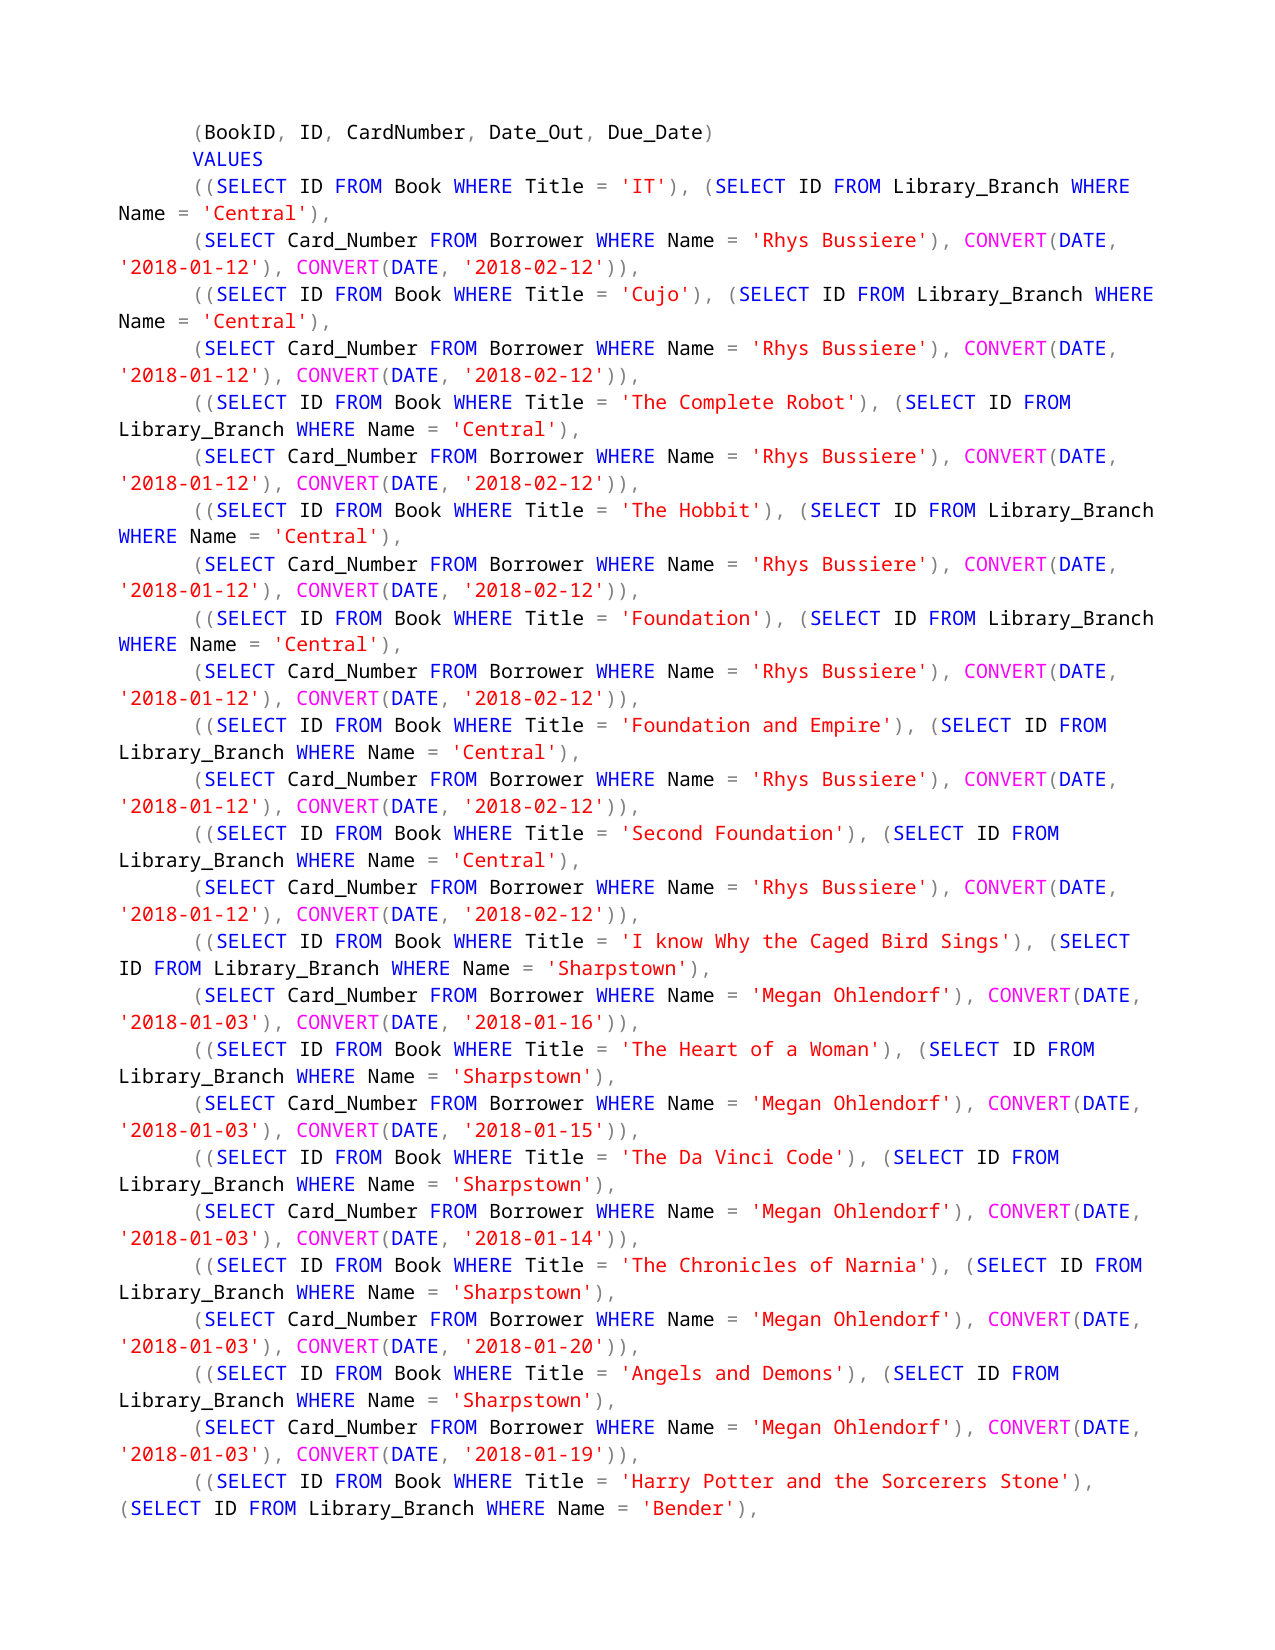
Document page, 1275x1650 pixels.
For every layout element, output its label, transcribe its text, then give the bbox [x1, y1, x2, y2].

text (SELECT Card_Number FROM Borrower WHERE Name = 'Megan Ohlendorf'), CONVERT(DATE, '2018-01-03'), CONVERT(DATE, '2018-01-16')), [118, 981, 1157, 1035]
text VALUES [118, 145, 1157, 172]
text (SELECT Card_Number FROM Borrower WHERE Name = 'Megan Ohlendorf'), CONVERT(DATE, '2018-01-03'), CONVERT(DATE, '2018-01-15')), [118, 1089, 1157, 1143]
text ((SELECT ID FROM Book WHERE Title = 'The Chronicles of Narnia'), (SELECT ID FROM Library_Branch WHERE Name = 'Sharpstown'), [118, 1251, 1157, 1305]
text ((SELECT ID FROM Book WHERE Title = 'The Heart of a Woman'), (SELECT ID FROM Library_Branch WHERE Name = 'Sharpstown'), [118, 1035, 1157, 1089]
text (SELECT Card_Number FROM Borrower WHERE Name = 'Rhys Bussiere'), CONVERT(DATE, '2018-01-12'), CONVERT(DATE, '2018-02-12')), [118, 550, 1157, 604]
text ((SELECT ID FROM Book WHERE Title = 'IT'), (SELECT ID FROM Library_Branch WHERE Name = 'Central'), [118, 172, 1157, 226]
text (SELECT Card_Number FROM Borrower WHERE Name = 'Rhys Bussiere'), CONVERT(DATE, '2018-01-12'), CONVERT(DATE, '2018-02-12')), [118, 766, 1157, 819]
text ((SELECT ID FROM Book WHERE Title = 'The Complete Robot'), (SELECT ID FROM Library_Branch WHERE Name = 'Central'), [118, 388, 1157, 442]
text (SELECT Card_Number FROM Borrower WHERE Name = 'Rhys Bussiere'), CONVERT(DATE, '2018-01-12'), CONVERT(DATE, '2018-02-12')), [118, 226, 1157, 280]
text (SELECT Card_Number FROM Borrower WHERE Name = 'Megan Ohlendorf'), CONVERT(DATE, '2018-01-03'), CONVERT(DATE, '2018-01-20')), [118, 1305, 1157, 1359]
text ((SELECT ID FROM Book WHERE Title = 'I know Why the Caged Bird Sings'), (SELECT ID FROM Library_Branch WHERE Name = 'Sharpstown'), [118, 927, 1157, 981]
text ((SELECT ID FROM Book WHERE Title = 'The Da Vinci Code'), (SELECT ID FROM Library_Branch WHERE Name = 'Sharpstown'), [118, 1143, 1157, 1197]
text ((SELECT ID FROM Book WHERE Title = 'Foundation'), (SELECT ID FROM Library_Branch WHERE Name = 'Central'), [118, 604, 1157, 658]
text (SELECT Card_Number FROM Borrower WHERE Name = 'Megan Ohlendorf'), CONVERT(DATE, '2018-01-03'), CONVERT(DATE, '2018-01-14')), [118, 1197, 1157, 1251]
text ((SELECT ID FROM Book WHERE Title = 'Cujo'), (SELECT ID FROM Library_Branch WHERE Name = 'Central'), [118, 280, 1157, 334]
text ((SELECT ID FROM Book WHERE Title = 'Second Foundation'), (SELECT ID FROM Library_Branch WHERE Name = 'Central'), [118, 819, 1157, 873]
text ((SELECT ID FROM Book WHERE Title = 'Foundation and Empire'), (SELECT ID FROM Library_Branch WHERE Name = 'Central'), [118, 712, 1157, 766]
text (SELECT Card_Number FROM Borrower WHERE Name = 'Megan Ohlendorf'), CONVERT(DATE, '2018-01-03'), CONVERT(DATE, '2018-01-19')), [118, 1413, 1157, 1467]
text (SELECT Card_Number FROM Borrower WHERE Name = 'Rhys Bussiere'), CONVERT(DATE, '2018-01-12'), CONVERT(DATE, '2018-02-12')), [118, 873, 1157, 927]
text (SELECT Card_Number FROM Borrower WHERE Name = 'Rhys Bussiere'), CONVERT(DATE, '2018-01-12'), CONVERT(DATE, '2018-02-12')), [118, 334, 1157, 388]
text (BookID, ID, CardNumber, Date_Out, Due_Date) [118, 118, 1157, 145]
text (SELECT Card_Number FROM Borrower WHERE Name = 'Rhys Bussiere'), CONVERT(DATE, '2018-01-12'), CONVERT(DATE, '2018-02-12')), [118, 658, 1157, 712]
text (SELECT Card_Number FROM Borrower WHERE Name = 'Rhys Bussiere'), CONVERT(DATE, '2018-01-12'), CONVERT(DATE, '2018-02-12')), [118, 442, 1157, 496]
text ((SELECT ID FROM Book WHERE Title = 'Angels and Demons'), (SELECT ID FROM Library_Branch WHERE Name = 'Sharpstown'), [118, 1359, 1157, 1413]
text ((SELECT ID FROM Book WHERE Title = 'Harry Potter and the Sorcerers Stone'), (SELECT ID FROM Library_Branch WHERE Name = 'Bender'), [118, 1467, 1157, 1521]
text ((SELECT ID FROM Book WHERE Title = 'The Hobbit'), (SELECT ID FROM Library_Branch WHERE Name = 'Central'), [118, 496, 1157, 550]
